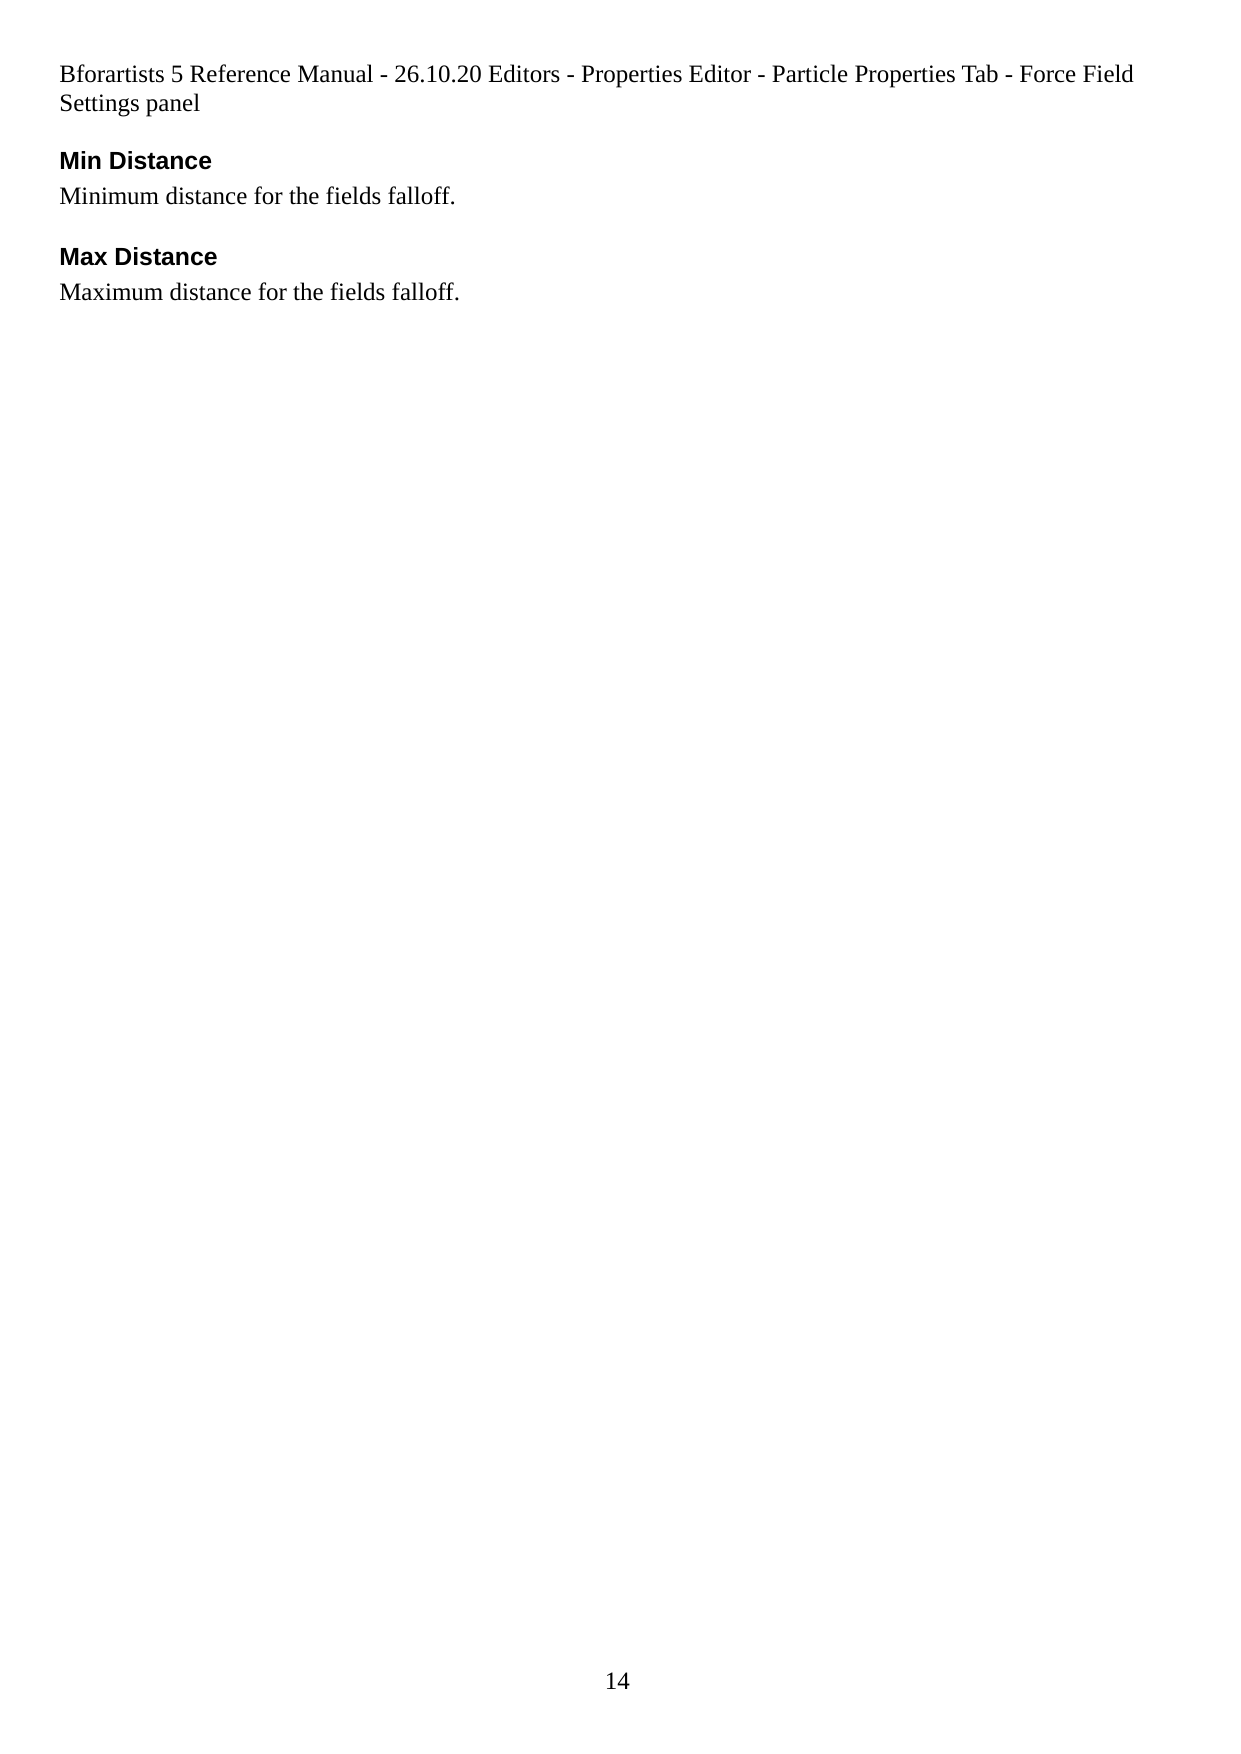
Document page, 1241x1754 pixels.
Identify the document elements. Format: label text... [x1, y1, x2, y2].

subtitle Min Distance [59, 146, 1181, 174]
subtitle Max Distance [59, 242, 1181, 271]
text Maximum distance for the fields falloff. [59, 277, 1181, 306]
text Minimum distance for the fields falloff. [59, 181, 1181, 209]
